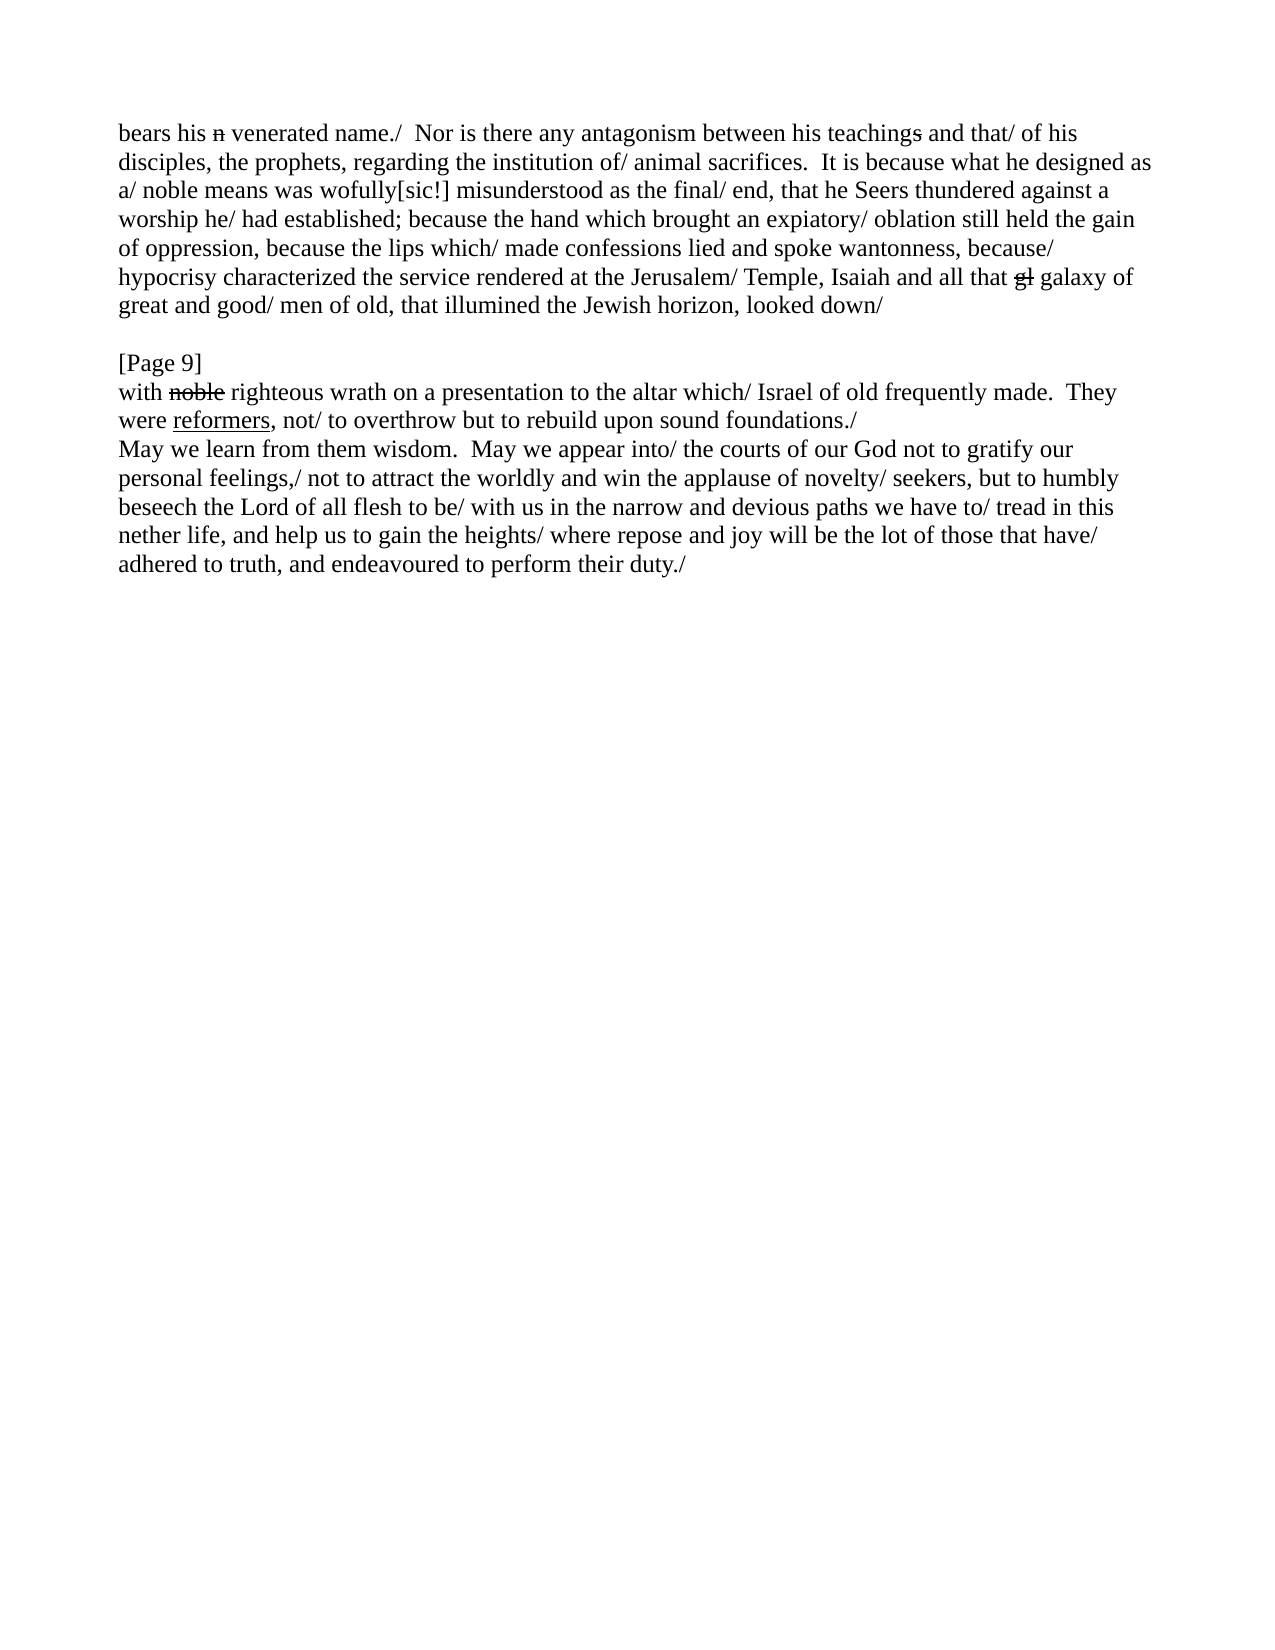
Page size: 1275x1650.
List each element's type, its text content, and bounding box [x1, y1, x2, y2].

text May we learn from them wisdom. May we appear into/ the courts of our God not to gratify our personal feelings,/ not to attract the worldly and win the applause of novelty/ seekers, but to humbly beseech the Lord of all flesh to be/ with us in the narrow and devious paths we have to/ tread in this nether life, and help us to gain the heights/ where repose and joy will be the lot of those that have/ adhered to truth, and endeavoured to perform their duty./ [118, 434, 1157, 578]
text with noble righteous wrath on a presentation to the altar which/ Israel of old frequently made. They were reformers, not/ to overthrow but to rebuild upon sound foundations./ [118, 377, 1157, 434]
text bears his n venerated name./ Nor is there any antagonism between his teachings and that/ of his disciples, the prophets, regarding the institution of/ animal sacrifices. It is because what he designed as a/ noble means was wofully[sic!] misunderstood as the final/ end, that he Seers thundered against a worship he/ had established; because the hand which brought an expiatory/ oblation still held the gain of oppression, because the lips which/ made confessions lied and spoke wantonness, because/ hypocrisy characterized the service rendered at the Jerusalem/ Temple, Isaiah and all that gl galaxy of great and good/ men of old, that illumined the Jewish horizon, looked down/ [118, 118, 1157, 319]
text [Page 9] [118, 348, 1157, 377]
